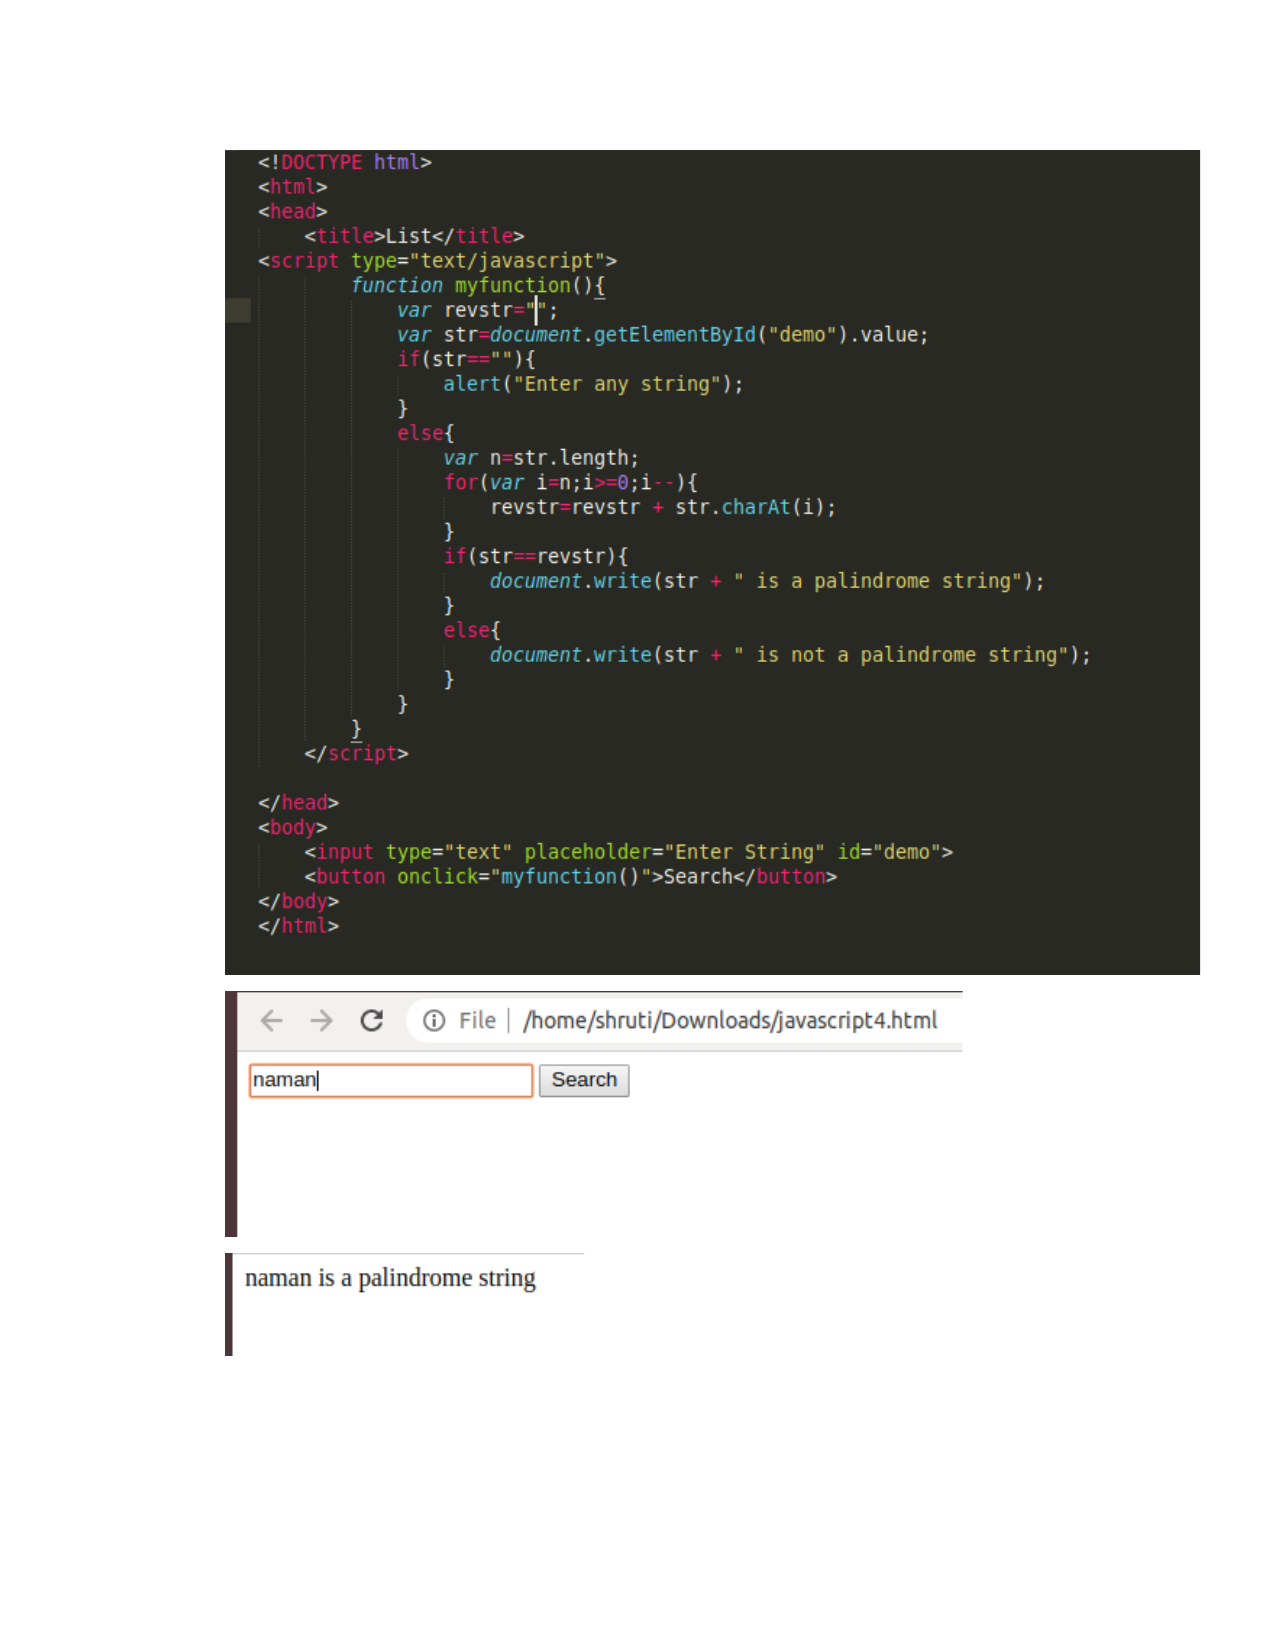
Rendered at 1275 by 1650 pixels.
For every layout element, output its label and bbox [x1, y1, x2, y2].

picture [225, 150, 1200, 975]
picture [225, 991, 963, 1237]
picture [225, 1253, 585, 1356]
